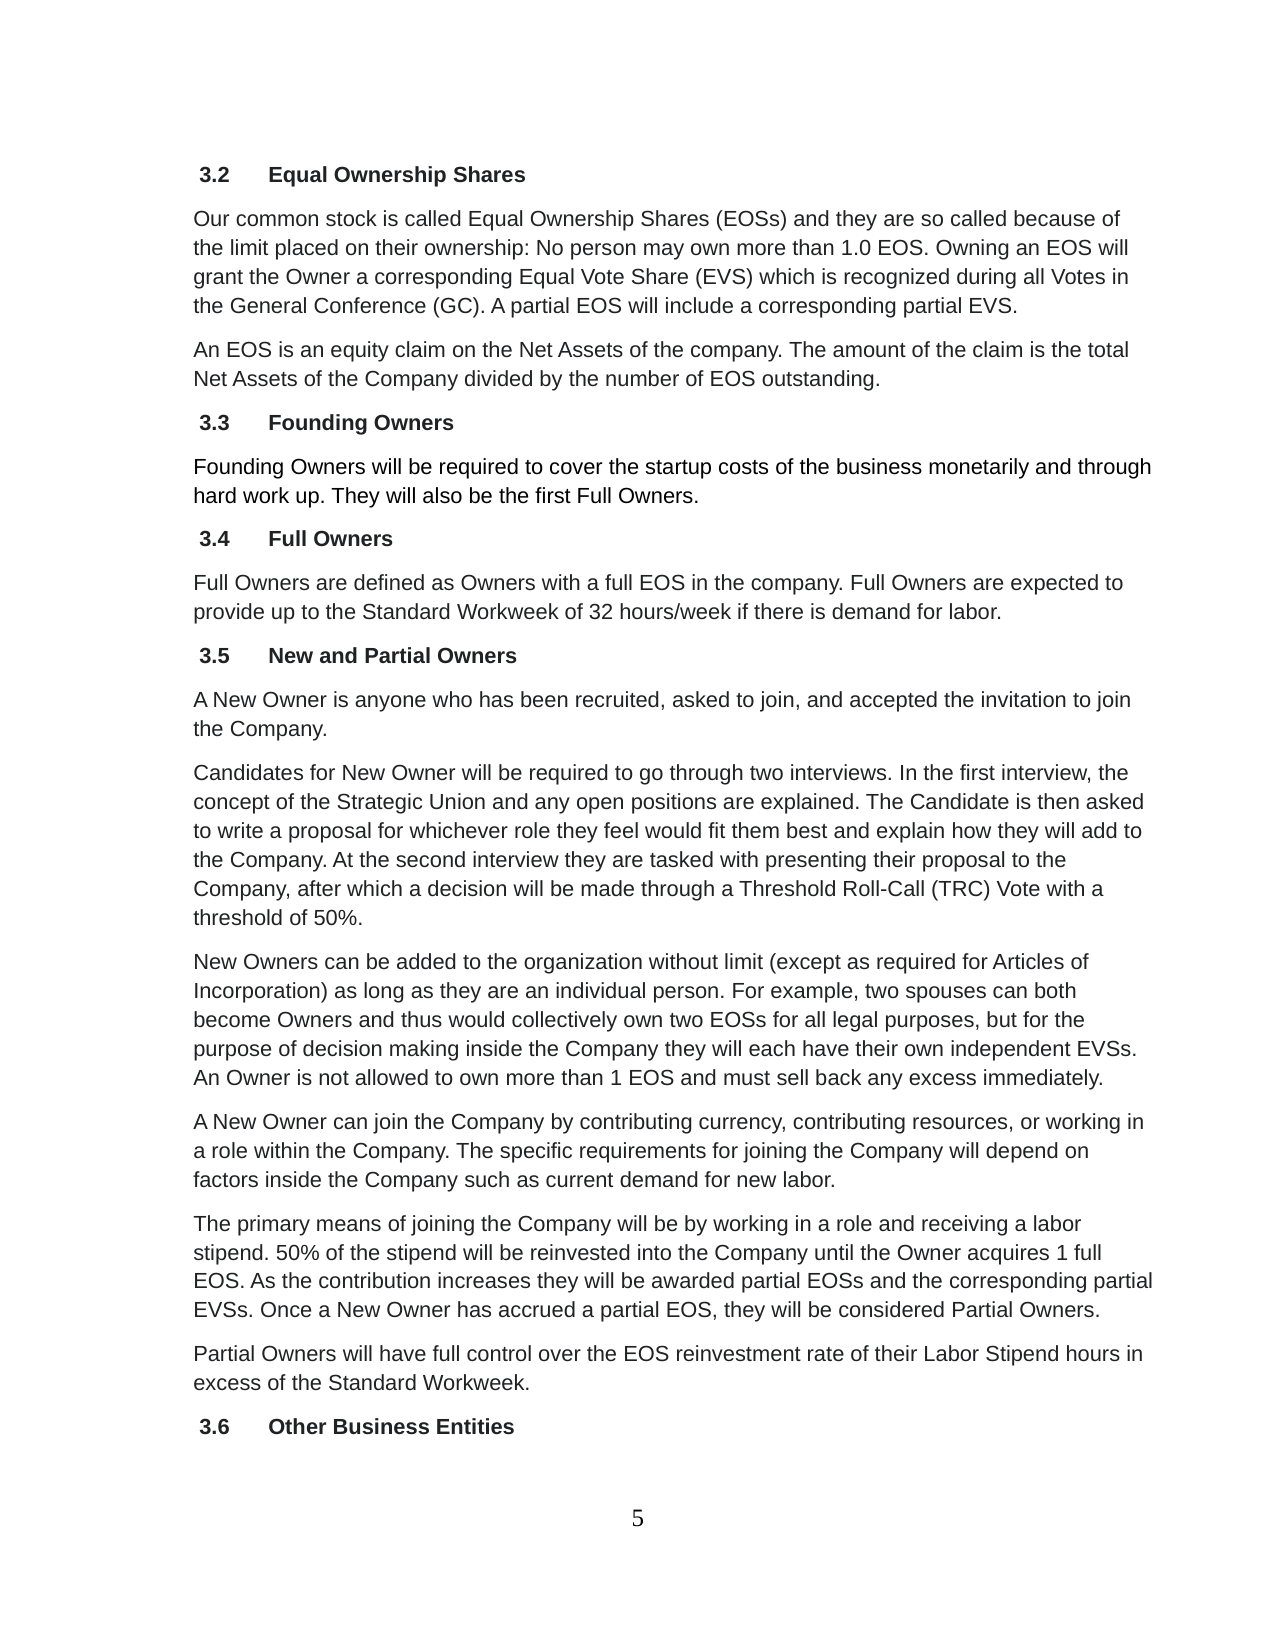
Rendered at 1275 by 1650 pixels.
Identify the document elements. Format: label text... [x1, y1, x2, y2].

list A New Owner is anyone who has been recruited, asked to join, and accepted the invitation to join the Company. [156, 687, 1157, 741]
subtitle Other Business Entities [193, 1414, 1157, 1439]
list The primary means of joining the Company will be by working in a role and receiving a labor stipend. 50% of the stipend will be reinvested into the Company until the Owner acquires 1 full EOS. As the contribution increases they will be awarded partial EOSs and the corresponding partial EVSs. Once a New Owner has accrued a partial EOS, they will be considered Partial Owners. [193, 1210, 1157, 1322]
subtitle Founding Owners [193, 410, 1157, 435]
list Our common stock is called Equal Ownership Shares (EOSs) and they are so called because of the limit placed on their ownership: No person may own more than 1.0 EOS. Owning an EOS will grant the Owner a corresponding Equal Vote Share (EVS) which is recognized during all Votes in the General Conference (GC). A partial EOS will include a corresponding partial EVS. [193, 206, 1157, 318]
subtitle Full Owners [193, 526, 1157, 551]
list New Owners can be added to the organization without limit (except as required for Articles of Incorporation) as long as they are an individual person. For example, two spouses can both become Owners and thus would collectively own two EOSs for all legal purposes, but for the purpose of decision making inside the Company they will each have their own independent EVSs. An Owner is not allowed to own more than 1 EOS and must sell back any excess immediately. [156, 949, 1157, 1090]
subtitle Equal Ownership Shares [193, 162, 1157, 187]
list A New Owner can join the Company by contributing currency, contributing resources, or working in a role within the Company. The specific requirements for joining the Company will depend on factors inside the Company such as current demand for new labor. [156, 1108, 1157, 1192]
subtitle New and Partial Owners [193, 643, 1157, 668]
list Candidates for New Owner will be required to go through two interviews. In the first interview, the concept of the Strategic Union and any open positions are explained. The Candidate is then asked to write a proposal for whichever role they feel would fit them best and explain how they will add to the Company. At the second interview they are tasked with presenting their proposal to the Company, after which a decision will be made through a Threshold Roll-Call (TRC) Vote with a threshold of 50%. [156, 760, 1157, 930]
list Partial Owners will have full control over the EOS reinvestment rate of their Labor Stipend hours in excess of the Standard Workweek. [193, 1341, 1157, 1395]
list Founding Owners will be required to cover the startup costs of the business monetarily and through hard work up. They will also be the first Full Owners. [193, 454, 1157, 508]
list An EOS is an equity claim on the Net Assets of the company. The amount of the claim is the total Net Assets of the Company divided by the number of EOS outstanding. [193, 337, 1157, 391]
list Full Owners are defined as Owners with a full EOS in the company. Full Owners are expected to provide up to the Standard Workweek of 32 hours/week if there is demand for labor. [193, 570, 1157, 624]
